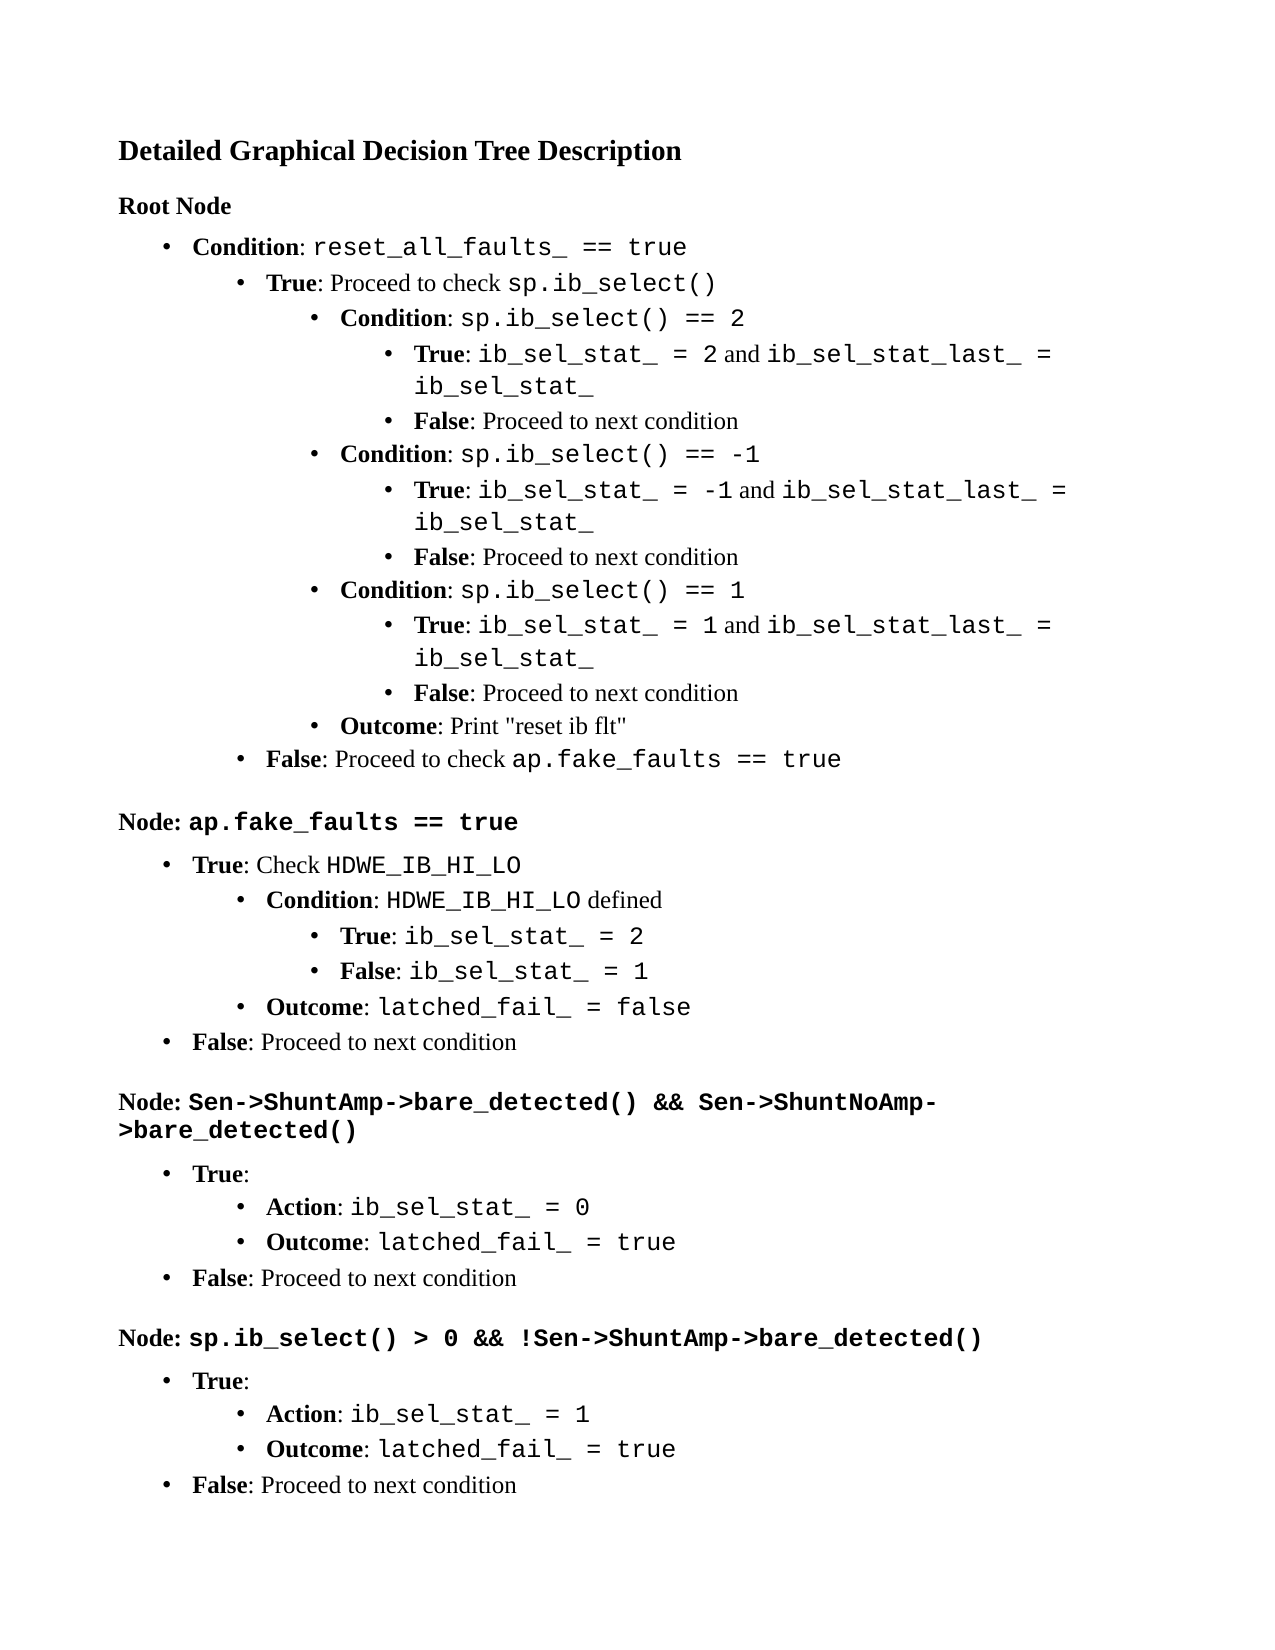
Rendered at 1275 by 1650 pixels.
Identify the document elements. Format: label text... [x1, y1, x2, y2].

list False: Proceed to next condition [384, 542, 1157, 571]
list Outcome: latched_fail_ = true [236, 1434, 1157, 1465]
list False: Proceed to next condition [162, 1470, 1157, 1499]
list True: ib_sel_stat_ = -1 and ib_sel_stat_last_ = ib_sel_stat_ [384, 475, 1157, 538]
subtitle Root Node [118, 191, 1157, 220]
list Action: ib_sel_stat_ = 1 [236, 1399, 1157, 1430]
list Action: ib_sel_stat_ = 0 [236, 1192, 1157, 1223]
list False: Proceed to check ap.fake_faults == true [236, 744, 1157, 775]
list True: Check HDWE_IB_HI_LO [162, 850, 1157, 881]
list Outcome: latched_fail_ = false [236, 992, 1157, 1022]
list False: ib_sel_stat_ = 1 [310, 956, 1157, 987]
list True: ib_sel_stat_ = 2 [310, 921, 1157, 952]
list Outcome: latched_fail_ = true [236, 1227, 1157, 1258]
list True: ib_sel_stat_ = 1 and ib_sel_stat_last_ = ib_sel_stat_ [384, 611, 1157, 674]
list False: Proceed to next condition [384, 406, 1157, 435]
list True: [162, 1366, 1157, 1395]
list Condition: sp.ib_select() == 1 [310, 575, 1157, 606]
list Outcome: Print "reset ib flt" [310, 711, 1157, 740]
list Condition: HDWE_IB_HI_LO defined [236, 885, 1157, 916]
list True: Proceed to check sp.ib_select() [236, 268, 1157, 299]
list Condition: sp.ib_select() == -1 [310, 439, 1157, 470]
list Condition: reset_all_faults_ == true [162, 232, 1157, 263]
subtitle Node: Sen->ShuntAmp->bare_detected() && Sen->ShuntNoAmp->bare_detected() [118, 1087, 1157, 1146]
subtitle Node: ap.fake_faults == true [118, 807, 1157, 837]
list Condition: sp.ib_select() == 2 [310, 303, 1157, 334]
list False: Proceed to next condition [384, 678, 1157, 707]
list True: ib_sel_stat_ = 2 and ib_sel_stat_last_ = ib_sel_stat_ [384, 339, 1157, 402]
subtitle Detailed Graphical Decision Tree Description [118, 133, 1157, 166]
subtitle Node: sp.ib_select() > 0 && !Sen->ShuntAmp->bare_detected() [118, 1323, 1157, 1354]
list True: [162, 1159, 1157, 1188]
list False: Proceed to next condition [162, 1027, 1157, 1056]
list False: Proceed to next condition [162, 1263, 1157, 1291]
